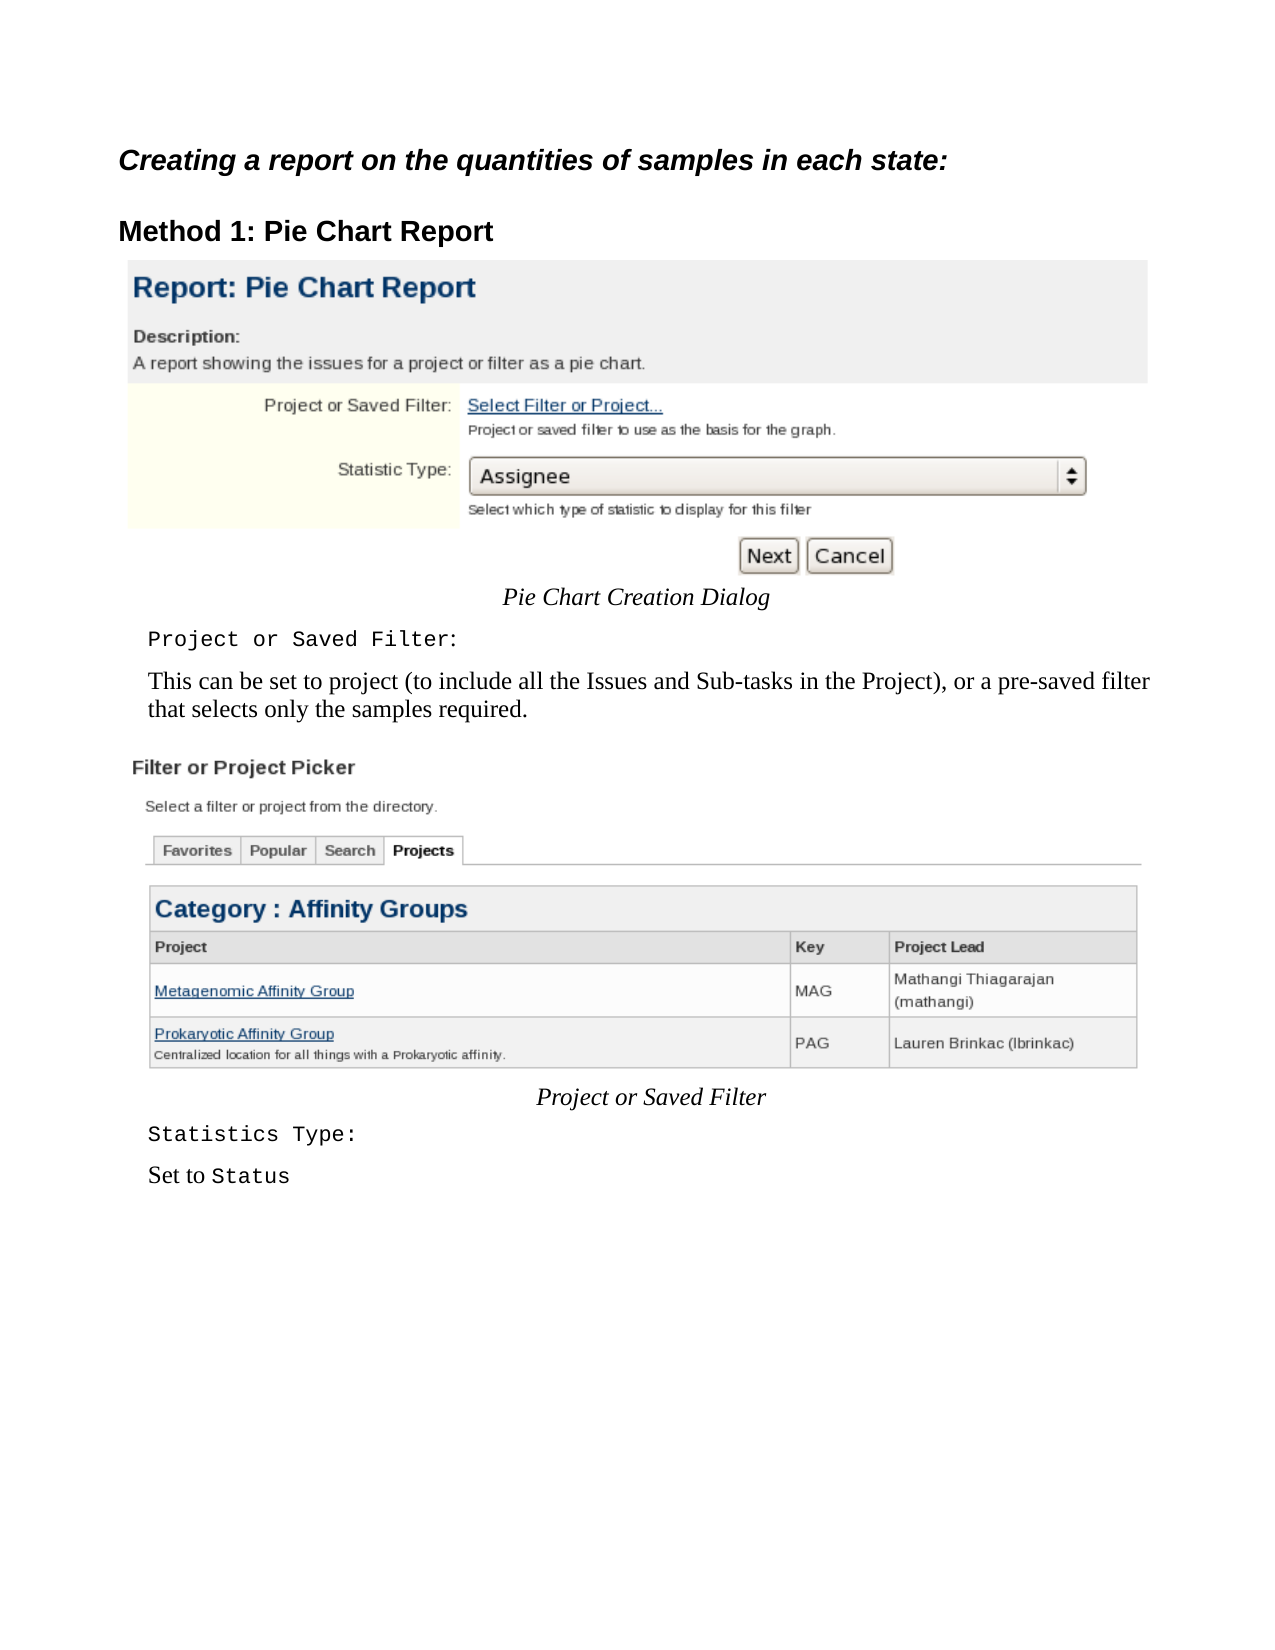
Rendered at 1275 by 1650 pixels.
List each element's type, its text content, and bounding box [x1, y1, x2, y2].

text Project or Saved Filter [148, 736, 1157, 1111]
text Statistics Type: [148, 1123, 1157, 1148]
subtitle Method 1: Pie Chart Report [118, 214, 1157, 248]
picture [127, 260, 1148, 582]
picture [132, 753, 1143, 1082]
text This can be set to project (to include all the Issues and Sub-tasks in the Project), or a pre-saved filter that selects only the samples required. [148, 666, 1157, 723]
text Project or Saved Filter: [148, 623, 1157, 653]
text Pie Chart Creation Dialog [118, 260, 1157, 611]
text Set to Status [148, 1160, 1157, 1190]
subtitle Creating a report on the quantities of samples in each state: [118, 143, 1157, 177]
